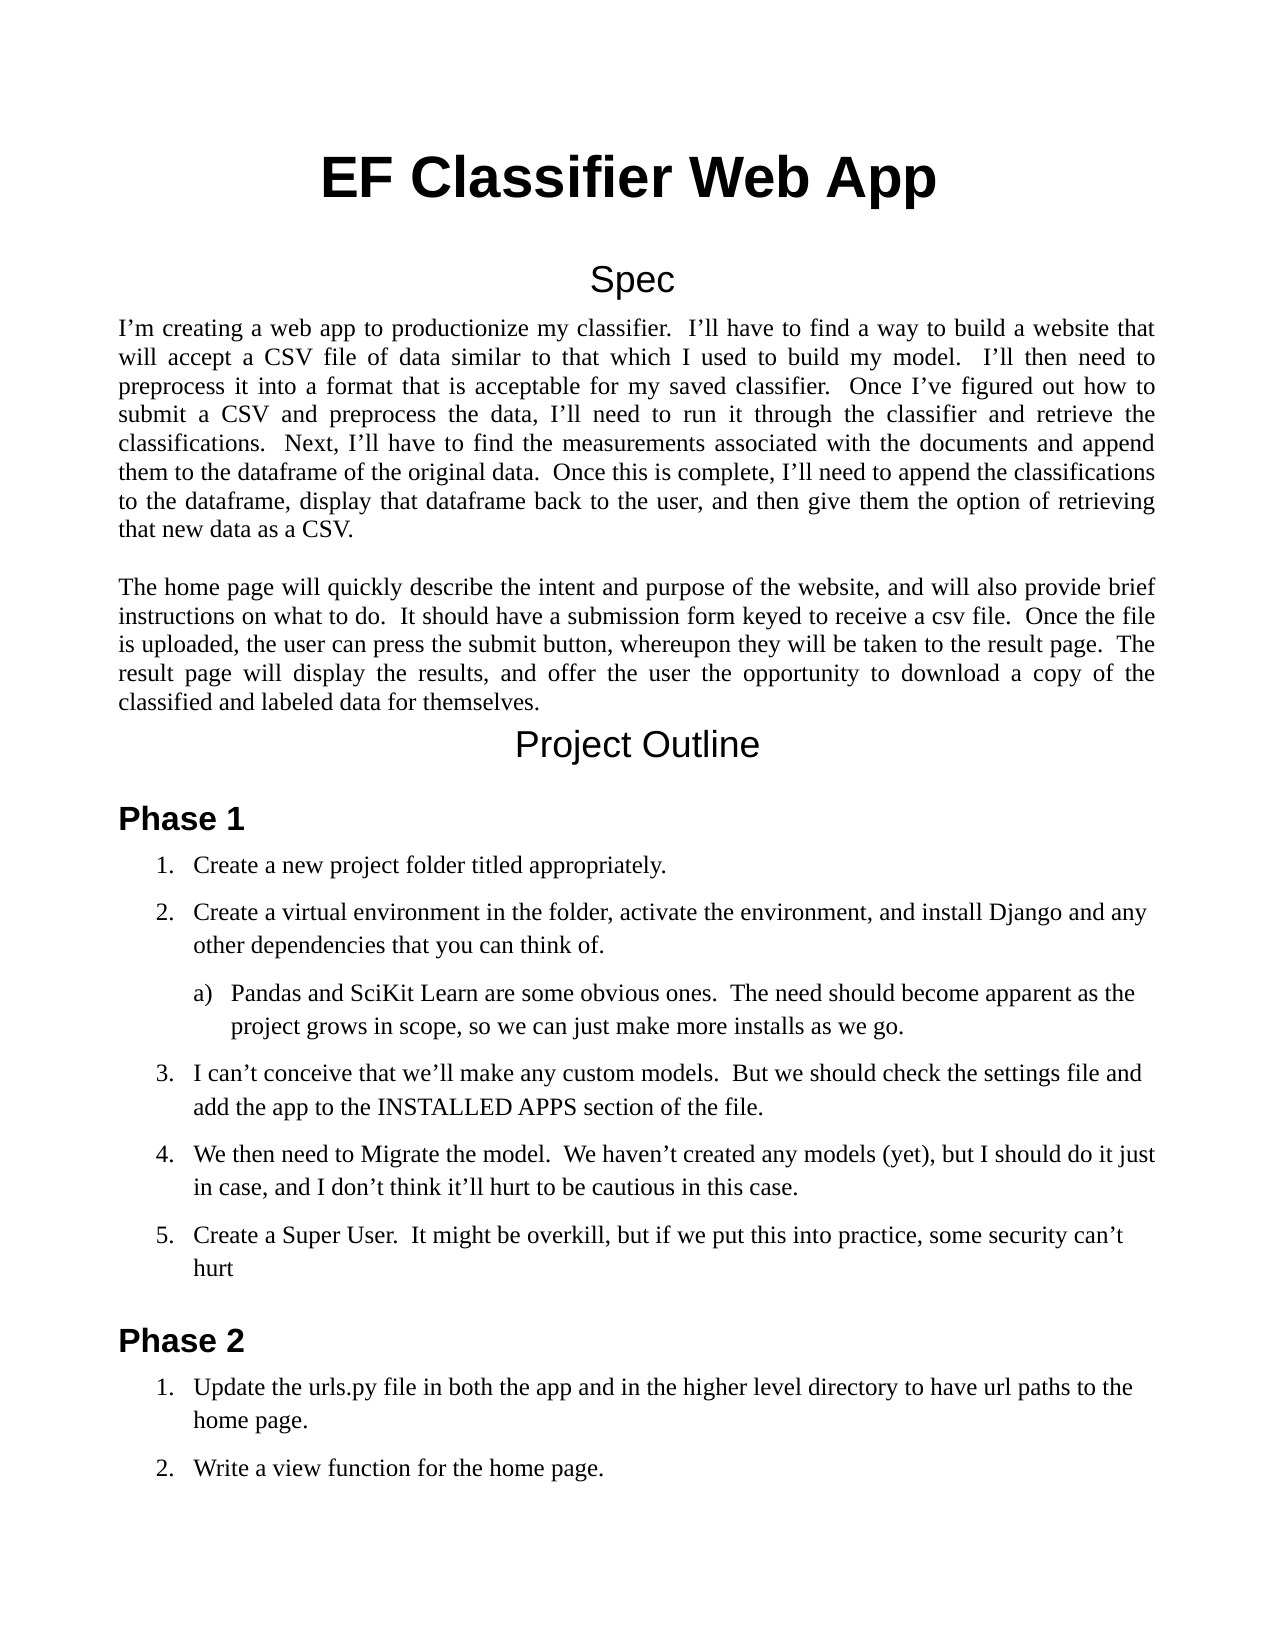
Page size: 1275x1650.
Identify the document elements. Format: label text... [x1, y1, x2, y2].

text The home page will quickly describe the intent and purpose of the website, and will also provide brief instructions on what to do. It should have a submission form keyed to receive a csv file. Once the file is uploaded, the user can press the submit button, whereupon they will be taken to the result page. The result page will display the results, and offer the user the opportunity to download a copy of the classified and labeled data for themselves. [118, 572, 1157, 716]
list Create a Super User. It might be overkill, but if we put this into practice, some security can’t hurt [156, 1220, 1157, 1282]
list Update the urls.py file in both the app and in the higher level directory to have url paths to the home page. [156, 1372, 1157, 1434]
subtitle Project Outline [118, 722, 1157, 765]
list Write a view function for the home page. [156, 1453, 1157, 1482]
list Pandas and SciKit Learn are some obvious ones. The need should become apparent as the project grows in scope, so we can just make more installs as we go. [193, 978, 1157, 1040]
list We then need to Migrate the model. We haven’t created any models (yet), but I should do it just in case, and I don’t think it’ll hurt to be cautious in this case. [156, 1139, 1157, 1201]
title EF Classifier Web App [118, 143, 1157, 210]
list Create a virtual environment in the folder, activate the environment, and install Django and any other dependencies that you can think of. [156, 897, 1157, 959]
text I’m creating a web app to productionize my classifier. I’ll have to find a way to build a website that will accept a CSV file of data similar to that which I used to build my model. I’ll then need to preprocess it into a format that is acceptable for my saved classifier. Once I’ve figured out how to submit a CSV and preprocess the data, I’ll need to run it through the classifier and retrieve the classifications. Next, I’ll have to find the measurements associated with the documents and append them to the dataframe of the original data. Once this is complete, I’ll need to append the classifications to the dataframe, display that dataframe back to the user, and then give them the option of retrieving that new data as a CSV. [118, 313, 1157, 543]
list I can’t conceive that we’ll make any custom models. But we should check the settings file and add the app to the INSTALLED APPS section of the file. [156, 1058, 1157, 1120]
subtitle Spec [118, 258, 1157, 301]
subtitle Phase 2 [118, 1321, 1157, 1360]
list Create a new project folder titled appropriately. [156, 850, 1157, 878]
subtitle Phase 1 [118, 798, 1157, 837]
